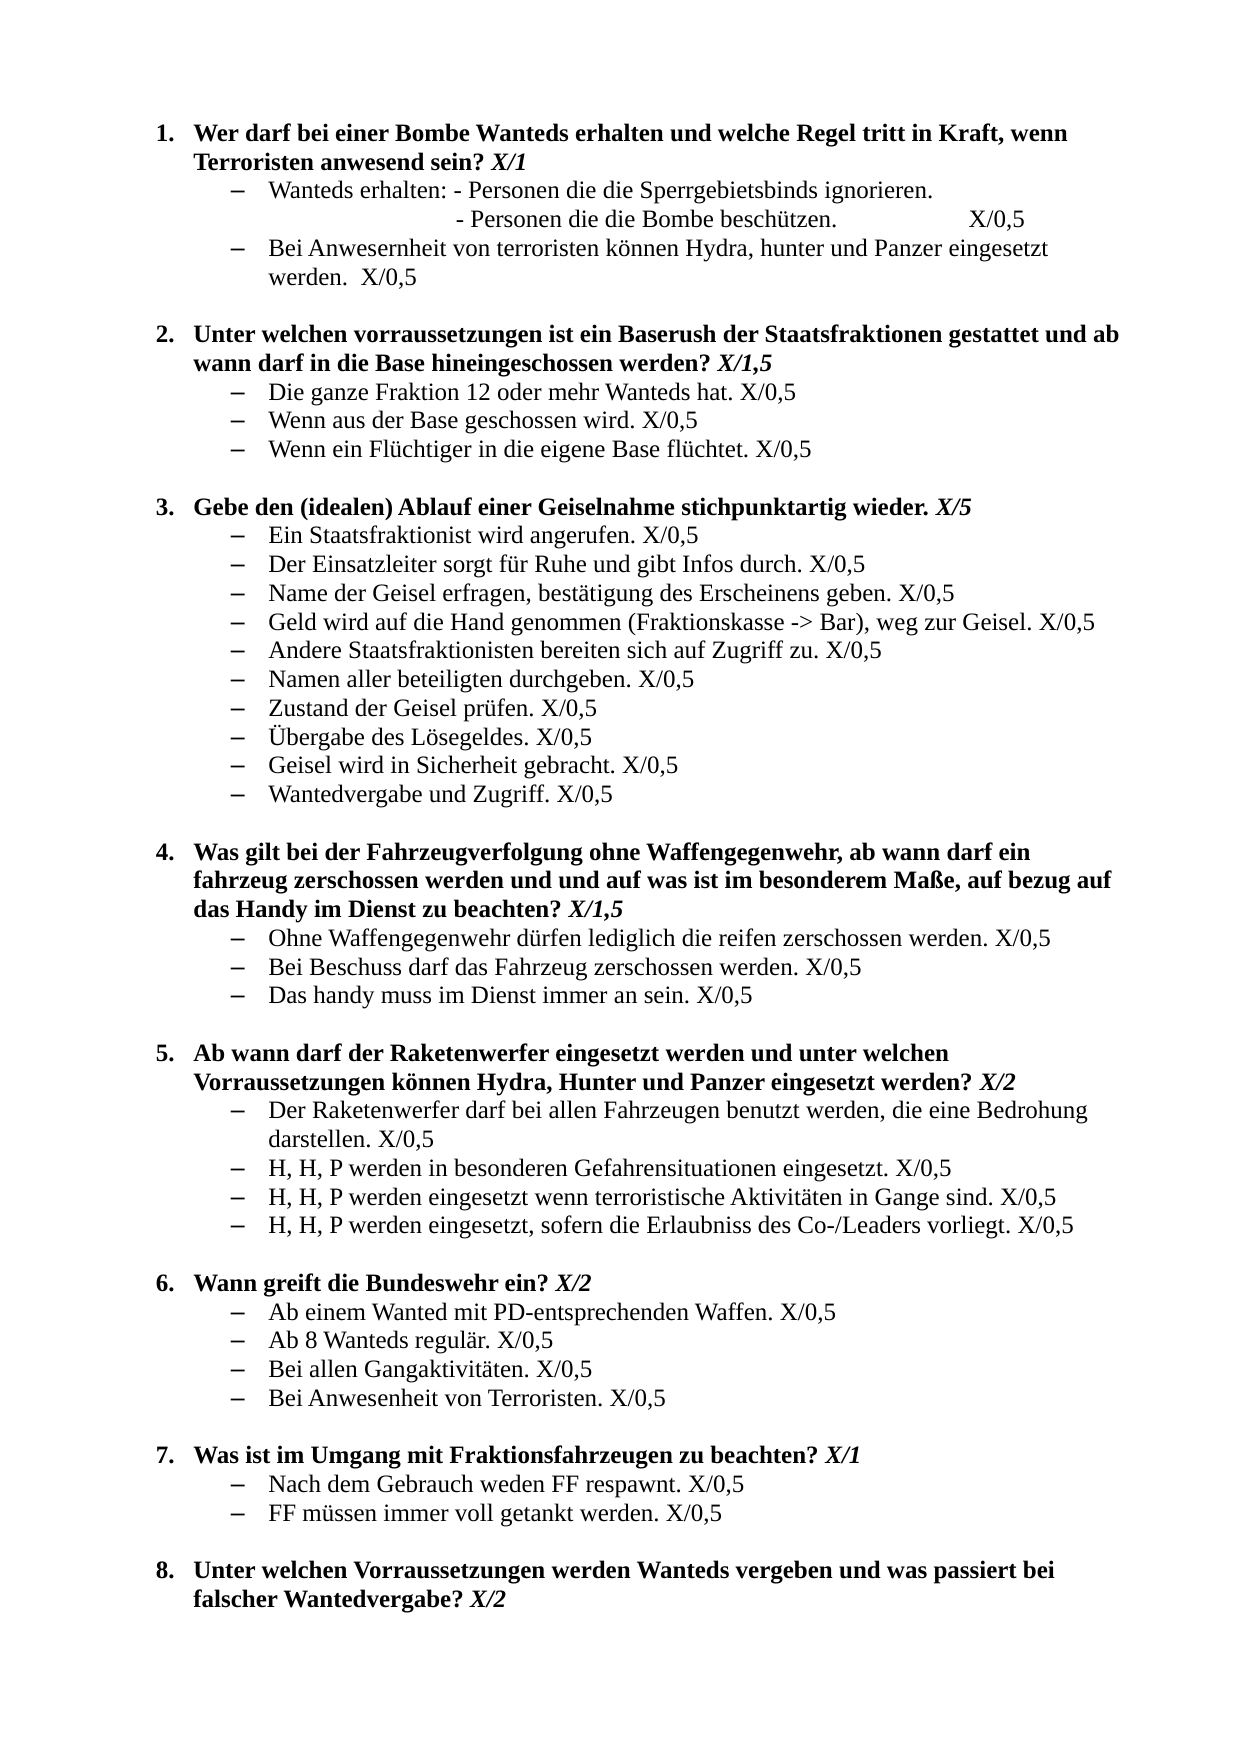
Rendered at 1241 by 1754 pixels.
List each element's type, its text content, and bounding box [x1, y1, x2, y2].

list Nach dem Gebrauch weden FF respawnt. X/0,5 [231, 1469, 1122, 1498]
list Bei Beschuss darf das Fahrzeug zerschossen werden. X/0,5 [231, 952, 1122, 981]
list Geisel wird in Sicherheit gebracht. X/0,5 [231, 751, 1122, 779]
list H, H, P werden eingesetzt, sofern die Erlaubniss des Co-/Leaders vorliegt. X/0,5 [231, 1211, 1122, 1239]
list Was ist im Umgang mit Fraktionsfahrzeugen zu beachten? X/1 [156, 1441, 1122, 1469]
list Wer darf bei einer Bombe Wanteds erhalten und welche Regel tritt in Kraft, wenn Terroristen anwesend sein? X/1 [156, 118, 1122, 176]
list Was gilt bei der Fahrzeugverfolgung ohne Waffengegenwehr, ab wann darf ein fahrzeug zerschossen werden und und auf was ist im besonderem Maße, auf bezug auf das Handy im Dienst zu beachten? X/1,5 [156, 837, 1122, 923]
list Bei Anwesernheit von terroristen können Hydra, hunter und Panzer eingesetzt werden. X/0,5 [231, 233, 1122, 291]
list Unter welchen vorraussetzungen ist ein Baserush der Staatsfraktionen gestattet und ab wann darf in die Base hineingeschossen werden? X/1,5 [156, 319, 1122, 377]
list Übergabe des Lösegeldes. X/0,5 [231, 722, 1122, 751]
list Das handy muss im Dienst immer an sein. X/0,5 [231, 981, 1122, 1009]
list Ab einem Wanted mit PD-entsprechenden Waffen. X/0,5 [231, 1297, 1122, 1326]
list Ein Staatsfraktionist wird angerufen. X/0,5 [231, 521, 1122, 549]
list FF müssen immer voll getankt werden. X/0,5 [231, 1498, 1122, 1527]
list Andere Staatsfraktionisten bereiten sich auf Zugriff zu. X/0,5 [231, 636, 1122, 664]
list Wann greift die Bundeswehr ein? X/2 [156, 1268, 1122, 1297]
list Bei allen Gangaktivitäten. X/0,5 [231, 1354, 1122, 1383]
list Bei Anwesenheit von Terroristen. X/0,5 [231, 1383, 1122, 1412]
list Ab wann darf der Raketenwerfer eingesetzt werden und unter welchen Vorraussetzungen können Hydra, Hunter und Panzer eingesetzt werden? X/2 [156, 1038, 1122, 1096]
list Wanteds erhalten: - Personen die die Sperrgebietsbinds ignorieren. [231, 176, 1122, 204]
list H, H, P werden eingesetzt wenn terroristische Aktivitäten in Gange sind. X/0,5 [231, 1182, 1122, 1211]
list Der Raketenwerfer darf bei allen Fahrzeugen benutzt werden, die eine Bedrohung darstellen. X/0,5 [231, 1096, 1122, 1153]
list Wenn ein Flüchtiger in die eigene Base flüchtet. X/0,5 [231, 434, 1122, 463]
list Ab 8 Wanteds regulär. X/0,5 [231, 1326, 1122, 1354]
list Der Einsatzleiter sorgt für Ruhe und gibt Infos durch. X/0,5 [231, 549, 1122, 578]
list Unter welchen Vorraussetzungen werden Wanteds vergeben und was passiert bei falscher Wantedvergabe? X/2 [156, 1556, 1122, 1613]
list Zustand der Geisel prüfen. X/0,5 [231, 693, 1122, 722]
list Geld wird auf die Hand genommen (Fraktionskasse -> Bar), weg zur Geisel. X/0,5 [231, 607, 1122, 636]
list Wenn aus der Base geschossen wird. X/0,5 [231, 406, 1122, 434]
list - Personen die die Bombe beschützen. X/0,5 [418, 204, 1122, 233]
list H, H, P werden in besonderen Gefahrensituationen eingesetzt. X/0,5 [231, 1153, 1122, 1182]
list Gebe den (idealen) Ablauf einer Geiselnahme stichpunktartig wieder. X/5 [156, 492, 1122, 521]
list Wantedvergabe und Zugriff. X/0,5 [231, 779, 1122, 808]
list Name der Geisel erfragen, bestätigung des Erscheinens geben. X/0,5 [231, 578, 1122, 607]
list Die ganze Fraktion 12 oder mehr Wanteds hat. X/0,5 [231, 377, 1122, 406]
list Namen aller beteiligten durchgeben. X/0,5 [231, 664, 1122, 693]
list Ohne Waffengegenwehr dürfen lediglich die reifen zerschossen werden. X/0,5 [231, 923, 1122, 952]
